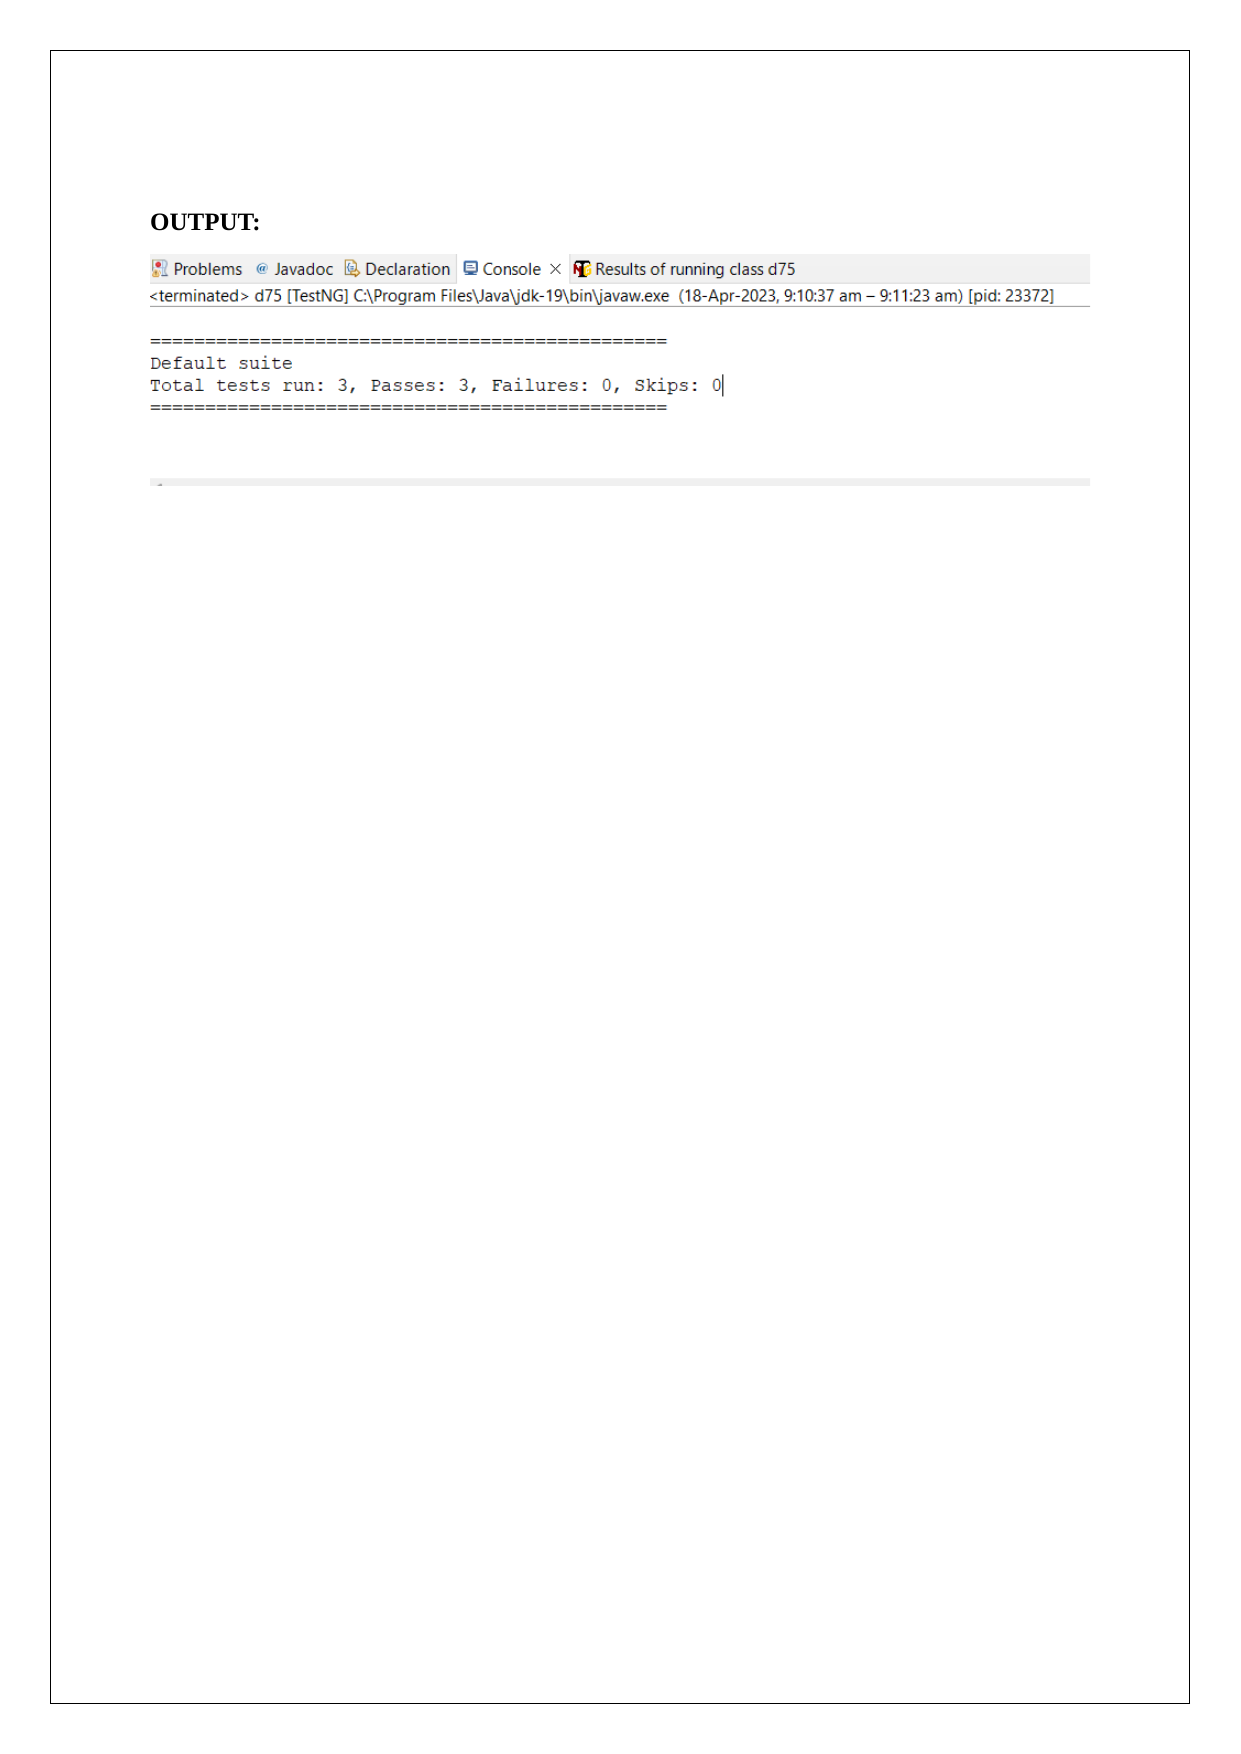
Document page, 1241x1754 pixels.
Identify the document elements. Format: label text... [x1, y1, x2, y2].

text OUTPUT: [150, 207, 1090, 236]
picture [150, 254, 1091, 486]
